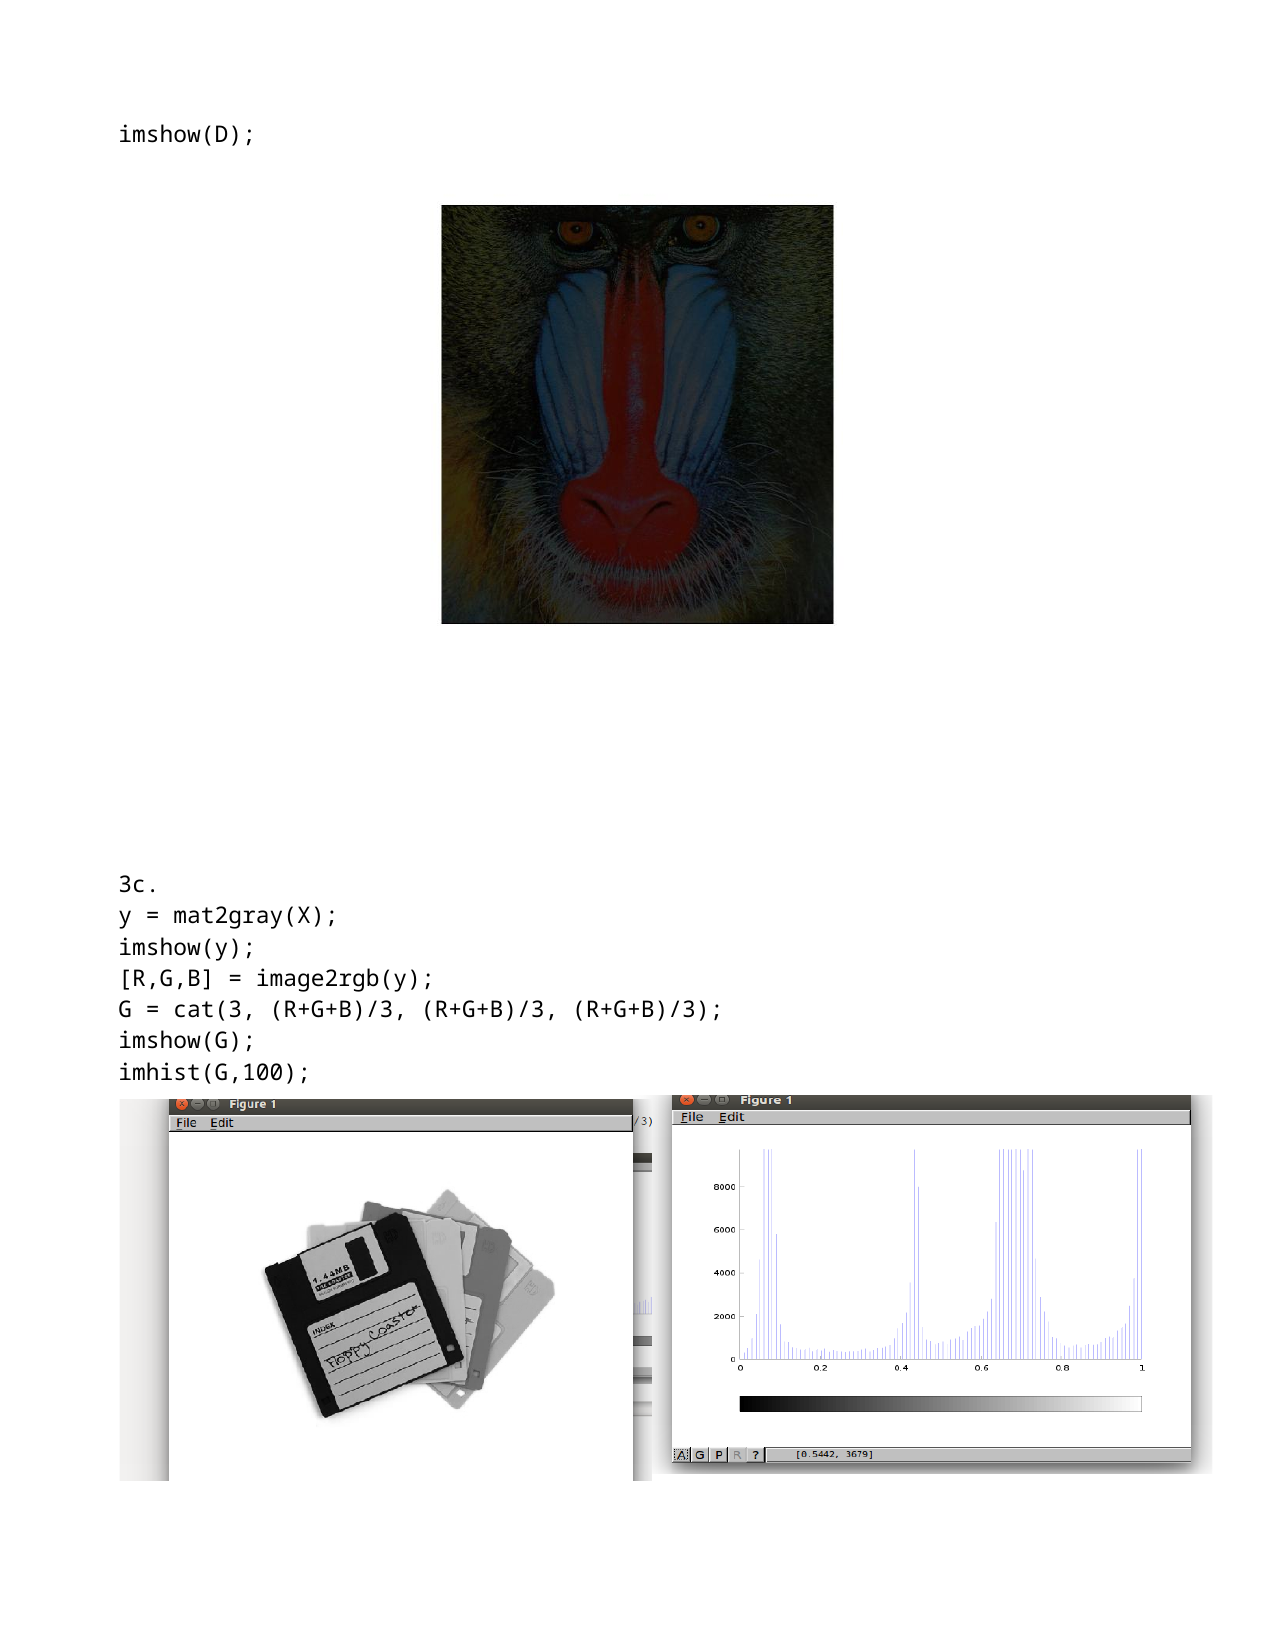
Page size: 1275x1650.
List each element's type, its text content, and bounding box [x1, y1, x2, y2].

picture [368, 180, 907, 674]
text imshow(D); [118, 118, 1157, 149]
text imshow(y); [118, 931, 1157, 962]
picture [616, 1095, 938, 1474]
text 3c. [118, 868, 1157, 899]
text imshow(G); [118, 1024, 1157, 1056]
text imhist(G,100); [118, 1056, 1157, 1087]
text [R,G,B] = image2rgb(y); [118, 962, 1157, 993]
text G = cat(3, (R+G+B)/3, (R+G+B)/3, (R+G+B)/3); [118, 993, 1157, 1024]
text y = mat2gray(X); [118, 899, 1157, 931]
picture [119, 1099, 407, 1481]
